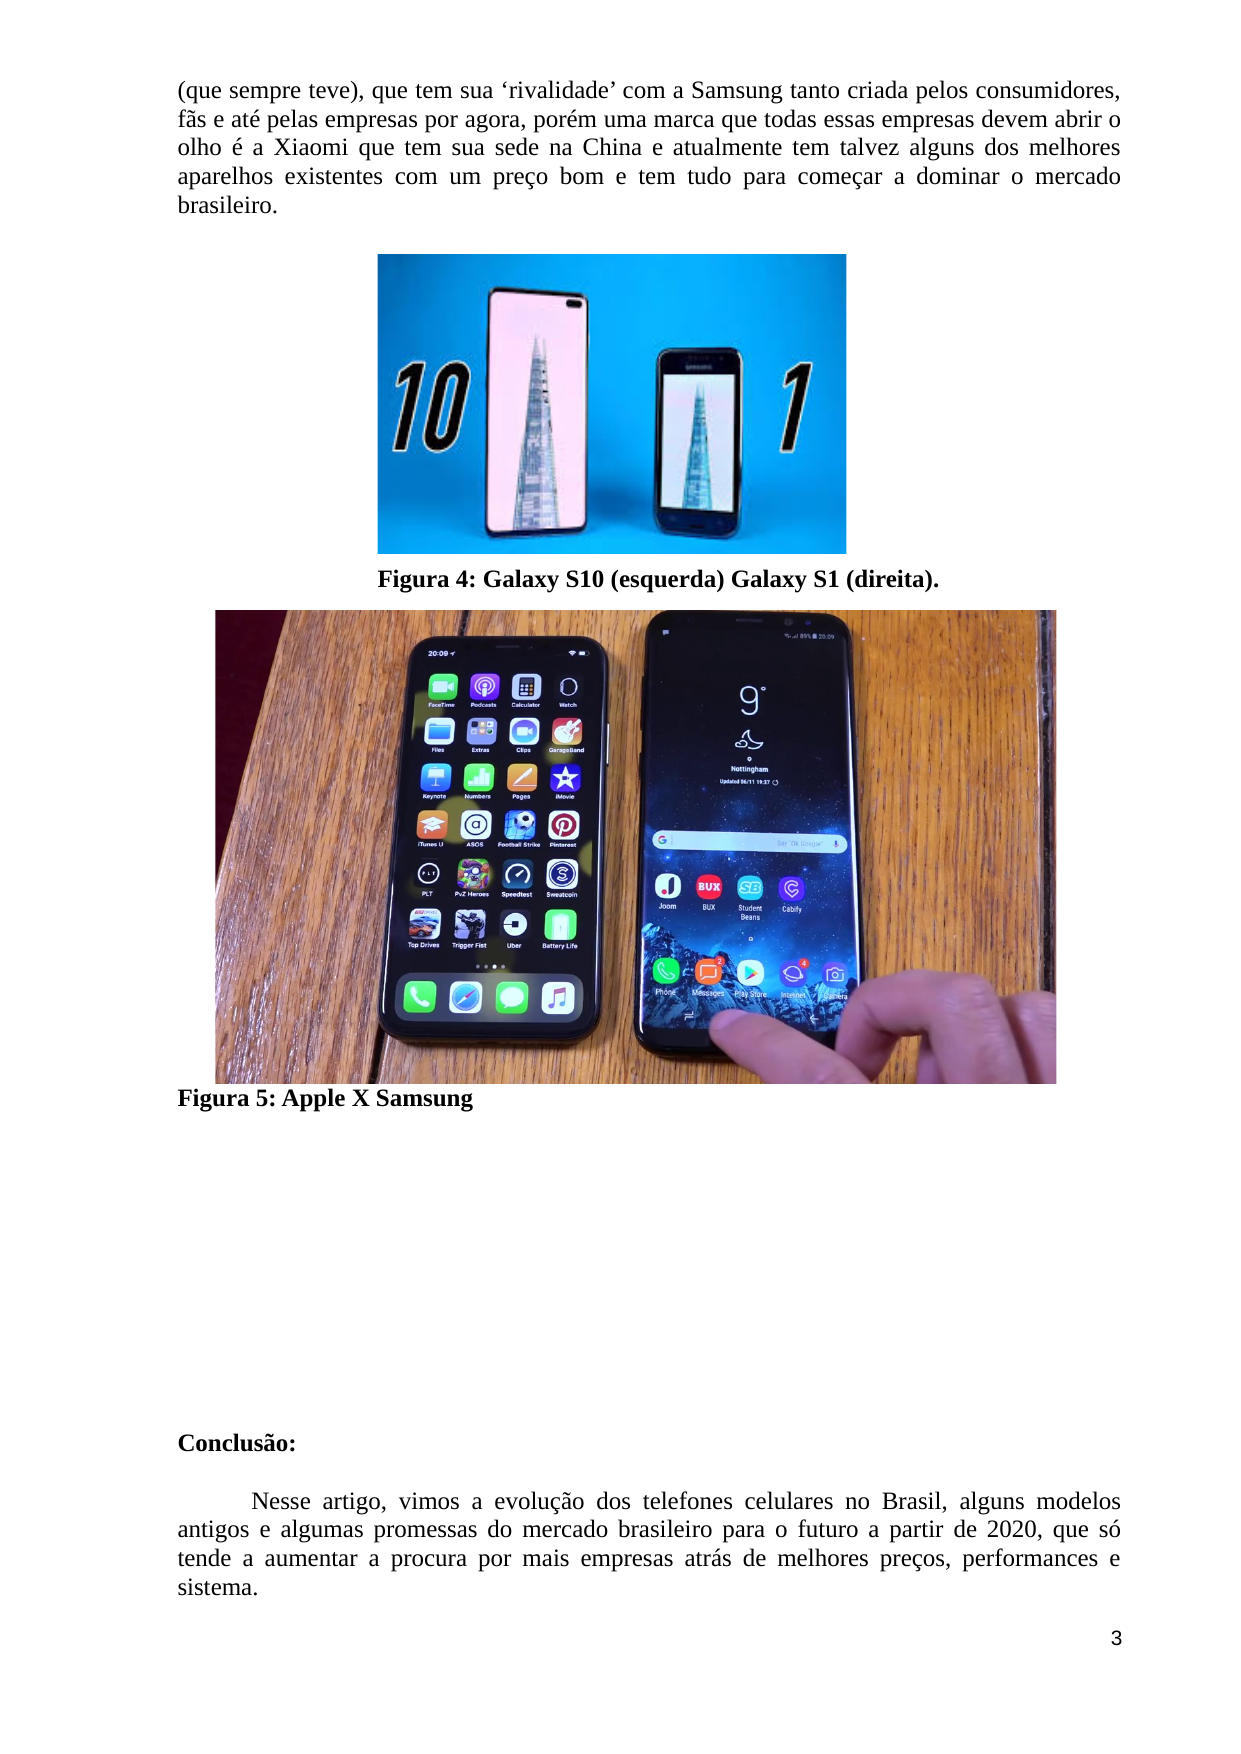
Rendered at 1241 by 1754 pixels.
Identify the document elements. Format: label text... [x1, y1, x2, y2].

text Figura 5: Apple X Samsung [177, 592, 1122, 1112]
text Figura 4: Galaxy S10 (esquerda) Galaxy S1 (direita). [177, 564, 1122, 592]
text Conclusão: [177, 1428, 1122, 1457]
text (que sempre teve), que tem sua ‘rivalidade’ com a Samsung tanto criada pelos consumidores, fãs e até pelas empresas por agora, porém uma marca que todas essas empresas devem abrir o olho é a Xiaomi que tem sua sede na China e atualmente tem talvez alguns dos melhores aparelhos existentes com um preço bom e tem tudo para começar a dominar o mercado brasileiro. [177, 75, 1122, 219]
text Nesse artigo, vimos a evolução dos telefones celulares no Brasil, alguns modelos antigos e algumas promessas do mercado brasileiro para o futuro a partir de 2020, que só tende a aumentar a procura por mais empresas atrás de melhores preços, performances e sistema. [177, 1486, 1122, 1601]
